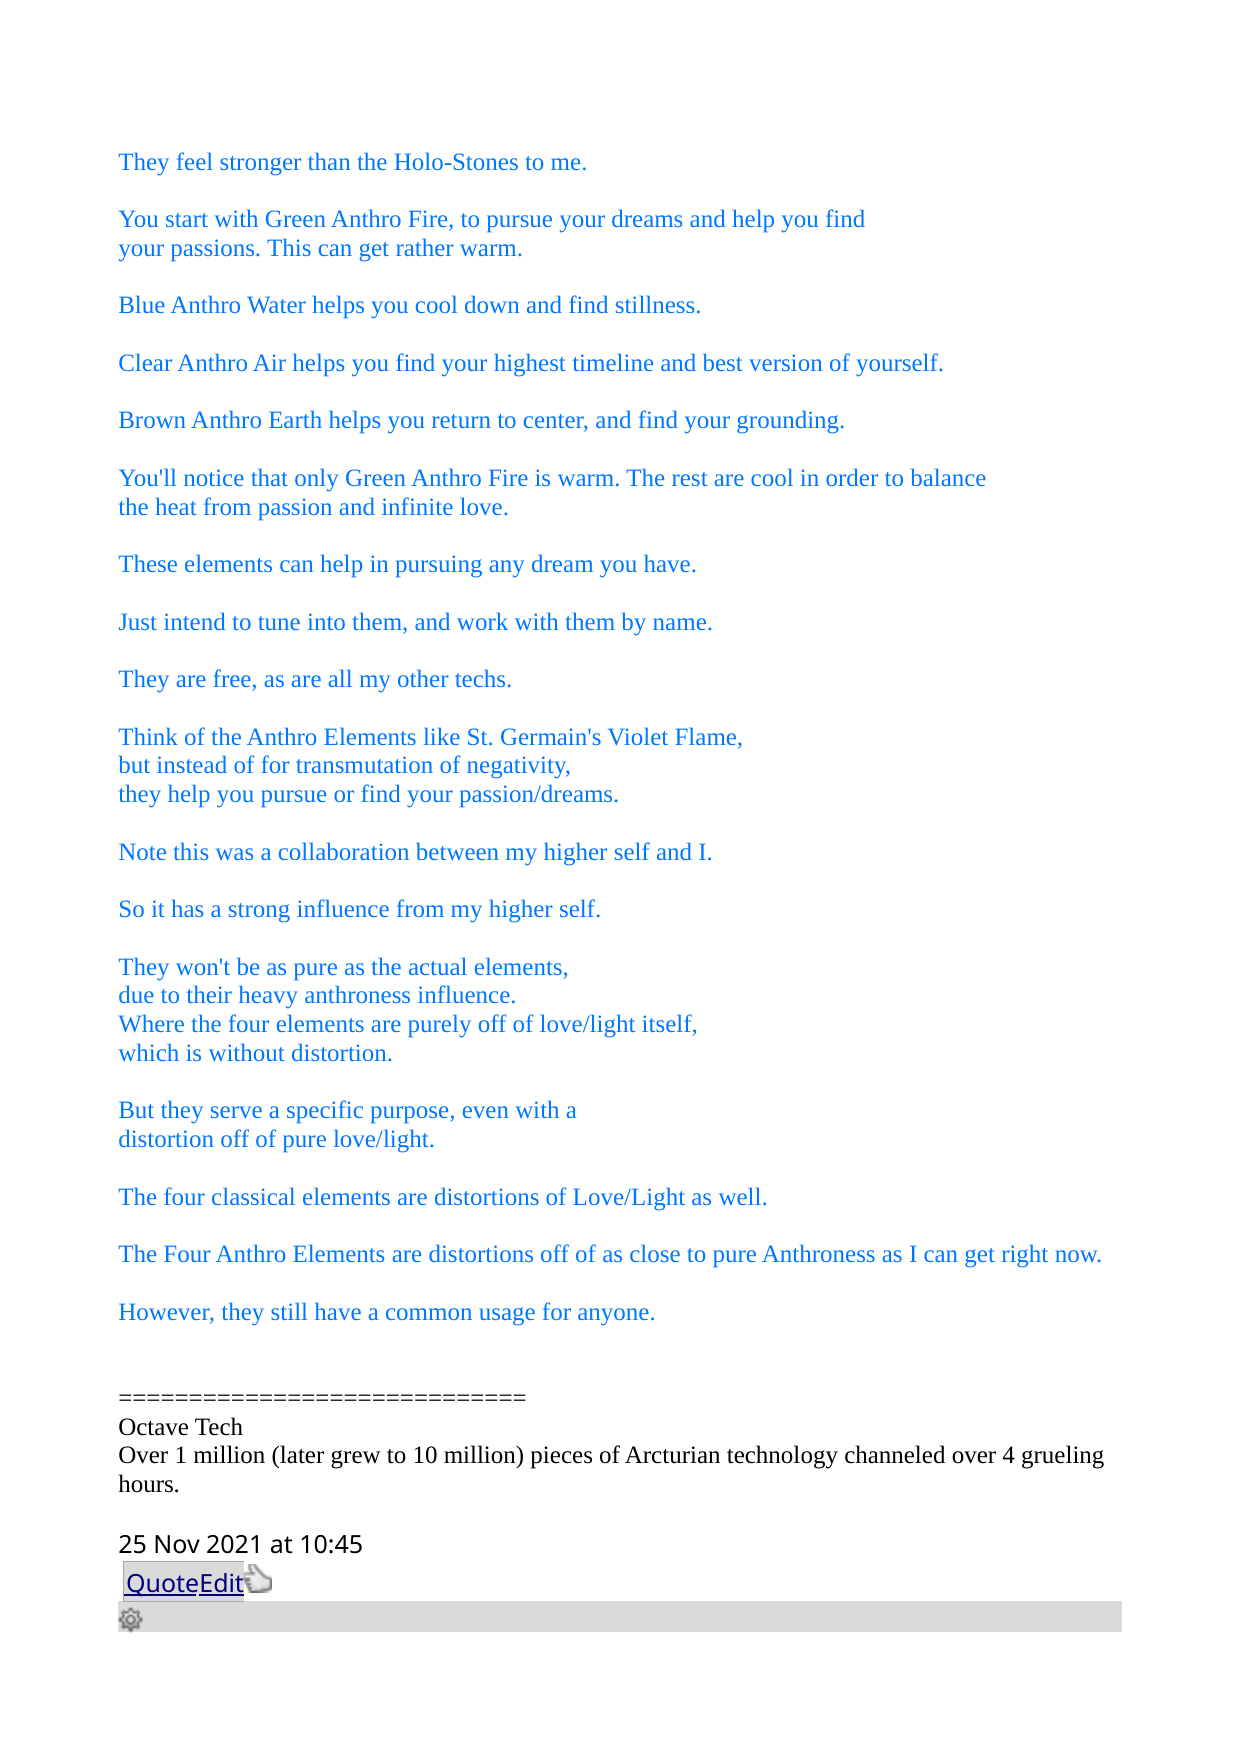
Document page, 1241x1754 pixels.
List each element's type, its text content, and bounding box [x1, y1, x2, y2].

text QuoteEdit [124, 1561, 1122, 1601]
text They feel stronger than the Holo-Stones to me. You start with Green Anthro Fire, to pursue your dreams and help you find your passions. This can get rather warm. Blue Anthro Water helps you cool down and find stillness. Clear Anthro Air helps you find your highest timeline and best version of yourself. Brown Anthro Earth helps you return to center, and find your grounding. You'll notice that only Green Anthro Fire is warm. The rest are cool in order to balance the heat from passion and infinite love. These elements can help in pursuing any dream you have. Just intend to tune into them, and work with them by name. They are free, as are all my other techs. [118, 118, 1122, 693]
picture [118, 1607, 144, 1633]
text Think of the Anthro Elements like St. Germain's Violet Flame, but instead of for transmutation of negativity, they help you pursue or find your passion/dreams. [118, 722, 1122, 808]
text Note this was a collaboration between my higher self and I. So it has a strong influence from my higher self. They won't be as pure as the actual elements, due to their heavy anthroness influence. Where the four elements are purely off of love/light itself, which is without distortion. But they serve a specific purpose, even with a distortion off of pure love/light. The four classical elements are distortions of Love/Light as well. The Four Anthro Elements are distortions off of as close to pure Anthroness as I can get right now. However, they still have a common usage for anyone. [118, 837, 1122, 1326]
picture [243, 1564, 272, 1593]
text Octave Tech Over 1 million (later grew to 10 million) pieces of Arcturian technology channeled over 4 grueling hours. [118, 1412, 1122, 1498]
text 25 Nov 2021 at 10:45 [118, 1527, 1122, 1561]
text ============================= [118, 1383, 1122, 1412]
